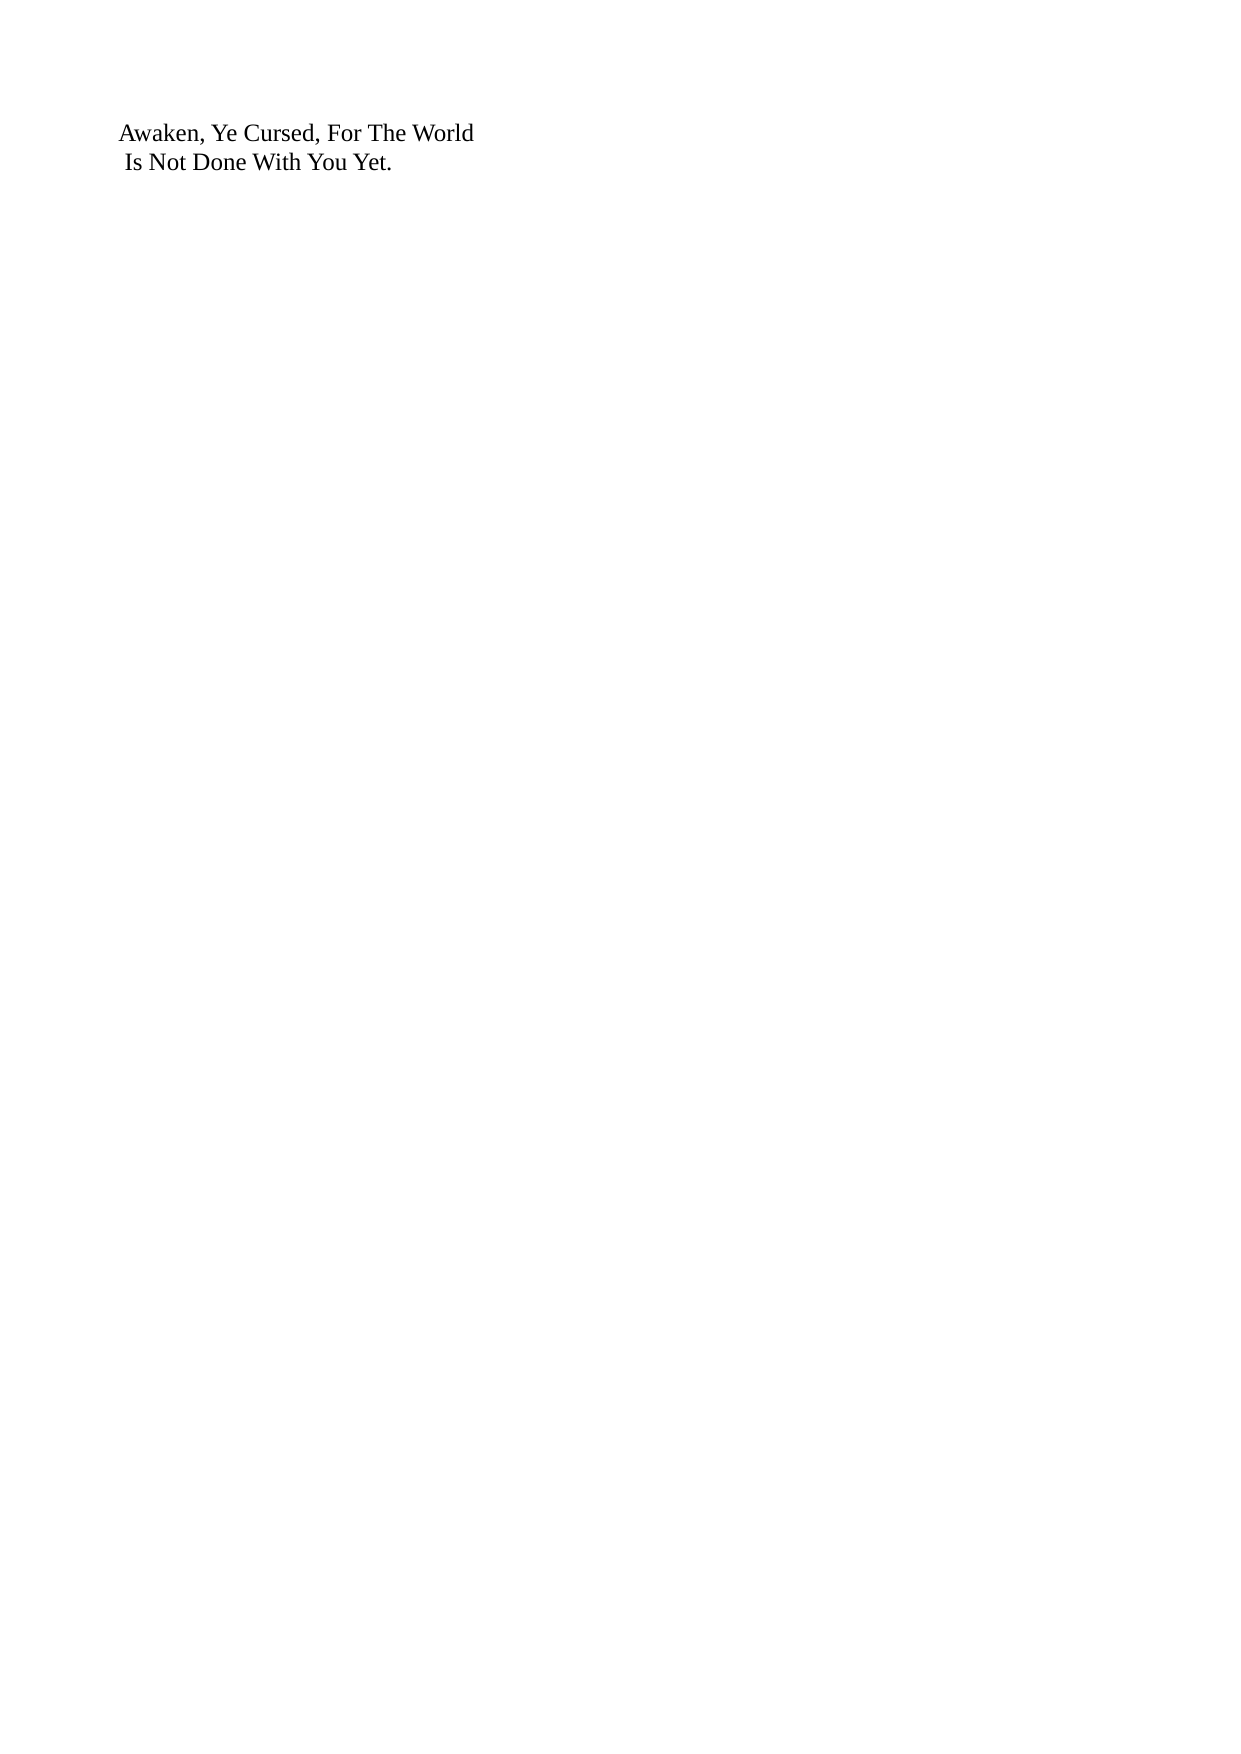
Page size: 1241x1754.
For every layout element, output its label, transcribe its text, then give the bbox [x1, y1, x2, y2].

text Is Not Done With You Yet. [118, 147, 1122, 176]
text Awaken, Ye Cursed, For The World [118, 118, 1122, 147]
